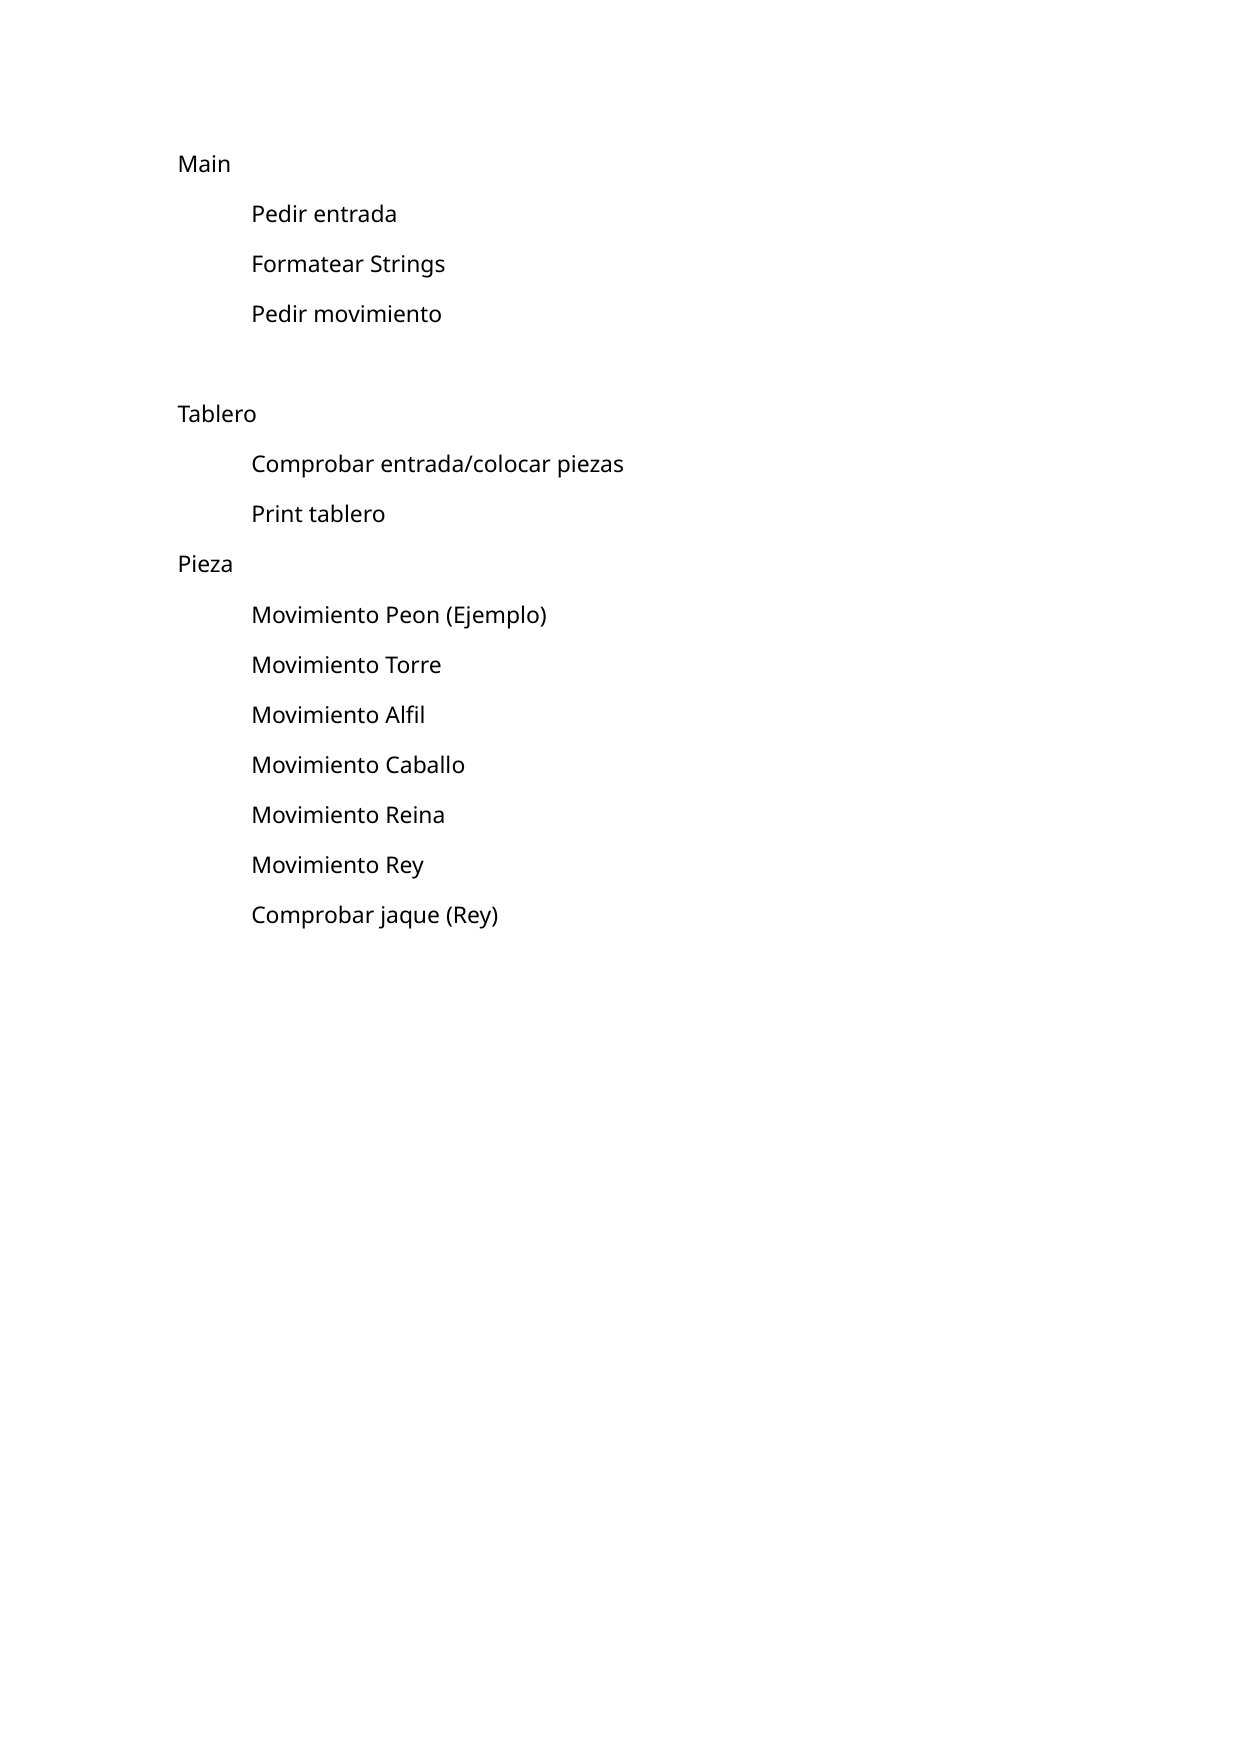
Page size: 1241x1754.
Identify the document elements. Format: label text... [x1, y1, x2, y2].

text Main [177, 148, 1063, 179]
text Movimiento Torre [177, 649, 1063, 680]
text Formatear Strings [177, 248, 1063, 279]
text Movimiento Alfil [177, 699, 1063, 730]
text Movimiento Caballo [177, 749, 1063, 780]
text Pedir movimiento [177, 298, 1063, 329]
text Comprobar entrada/colocar piezas [177, 448, 1063, 479]
text Movimiento Reina [177, 799, 1063, 830]
text Pieza [177, 548, 1063, 580]
text Pedir entrada [177, 198, 1063, 229]
text Print tablero [177, 498, 1063, 529]
text Comprobar jaque (Rey) [177, 899, 1063, 930]
text Tablero [177, 398, 1063, 429]
text Movimiento Peon (Ejemplo) [177, 598, 1063, 630]
text Movimiento Rey [177, 849, 1063, 880]
